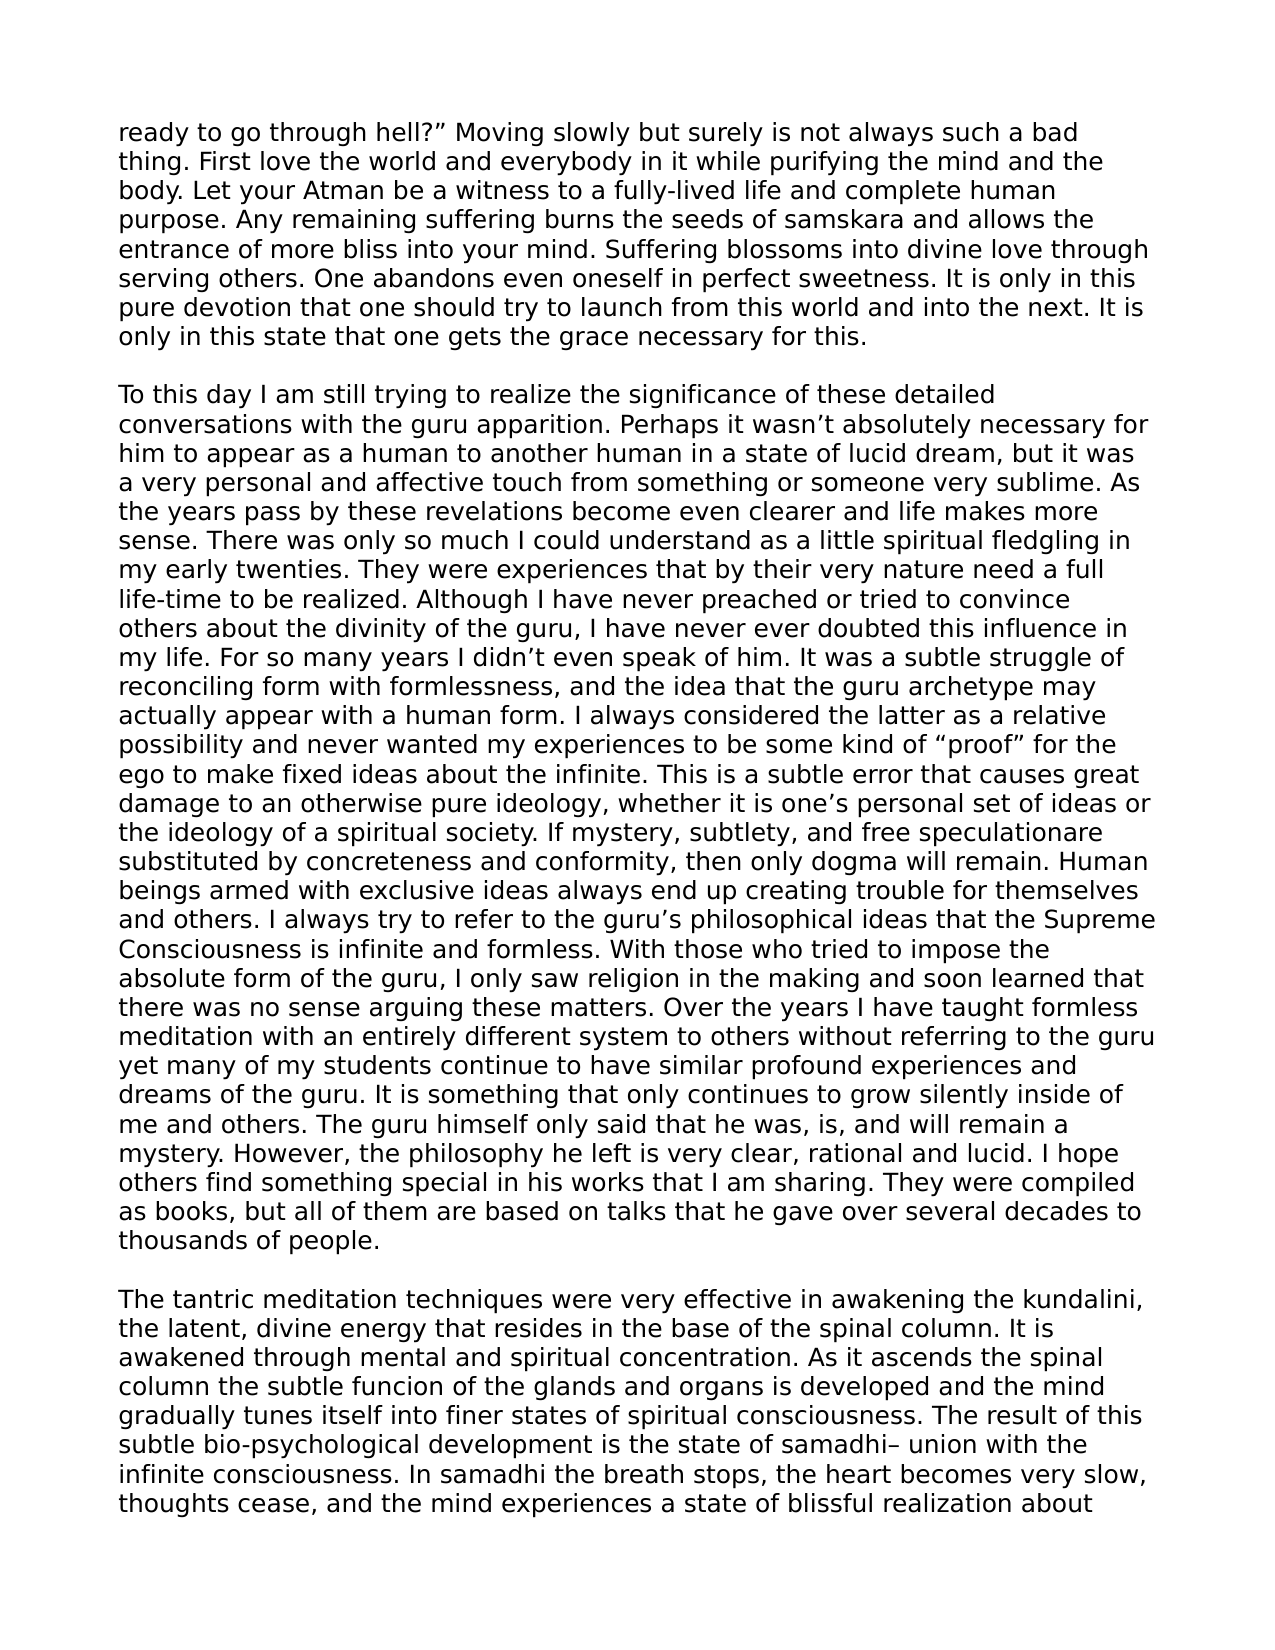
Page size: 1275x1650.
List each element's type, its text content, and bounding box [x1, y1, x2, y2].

text ready to go through hell?” Moving slowly but surely is not always such a bad thing. First love the world and everybody in it while purifying the mind and the body. Let your Atman be a witness to a fully-lived life and complete human purpose. Any remaining suffering burns the seeds of samskara and allows the entrance of more bliss into your mind. Suffering blossoms into divine love through serving others. One abandons even oneself in perfect sweetness. It is only in this pure devotion that one should try to launch from this world and into the next. It is only in this state that one gets the grace necessary for this. To this day I am still trying to realize the significance of these detailed conversations with the guru apparition. Perhaps it wasn’t absolutely necessary for him to appear as a human to another human in a state of lucid dream, but it was a very personal and affective touch from something or someone very sublime. As the years pass by these revelations become even clearer and life makes more sense. There was only so much I could understand as a little spiritual fledgling in my early twenties. They were experiences that by their very nature need a full life-time to be realized. Although I have never preached or tried to convince others about the divinity of the guru, I have never ever doubted this influence in my life. For so many years I didn’t even speak of him. It was a subtle struggle of reconciling form with formlessness, and the idea that the guru archetype may actually appear with a human form. I always considered the latter as a relative possibility and never wanted my experiences to be some kind of “proof” for the ego to make fixed ideas about the infinite. This is a subtle error that causes great damage to an otherwise pure ideology, whether it is one’s personal set of ideas or the ideology of a spiritual society. If mystery, subtlety, and free speculationare substituted by concreteness and conformity, then only dogma will remain. Human beings armed with exclusive ideas always end up creating trouble for themselves and others. I always try to refer to the guru’s philosophical ideas that the Supreme Consciousness is infinite and formless. With those who tried to impose the absolute form of the guru, I only saw religion in the making and soon learned that there was no sense arguing these matters. Over the years I have taught formless meditation with an entirely different system to others without referring to the guru yet many of my students continue to have similar profound experiences and dreams of the guru. It is something that only continues to grow silently inside of me and others. The guru himself only said that he was, is, and will remain a mystery. However, the philosophy he left is very clear, rational and lucid. I hope others find something special in his works that I am sharing. They were compiled as books, but all of them are based on talks that he gave over several decades to thousands of people. The tantric meditation techniques were very effective in awakening the kundalini, the latent, divine energy that resides in the base of the spinal column. It is awakened through mental and spiritual concentration. As it ascends the spinal column the subtle funcion of the glands and organs is developed and the mind gradually tunes itself into finer states of spiritual consciousness. The result of this subtle bio-psychological development is the state of samadhi– union with the infinite consciousness. In samadhi the breath stops, the heart becomes very slow, thoughts cease, and the mind experiences a state of blissful realization about [118, 118, 1157, 1518]
